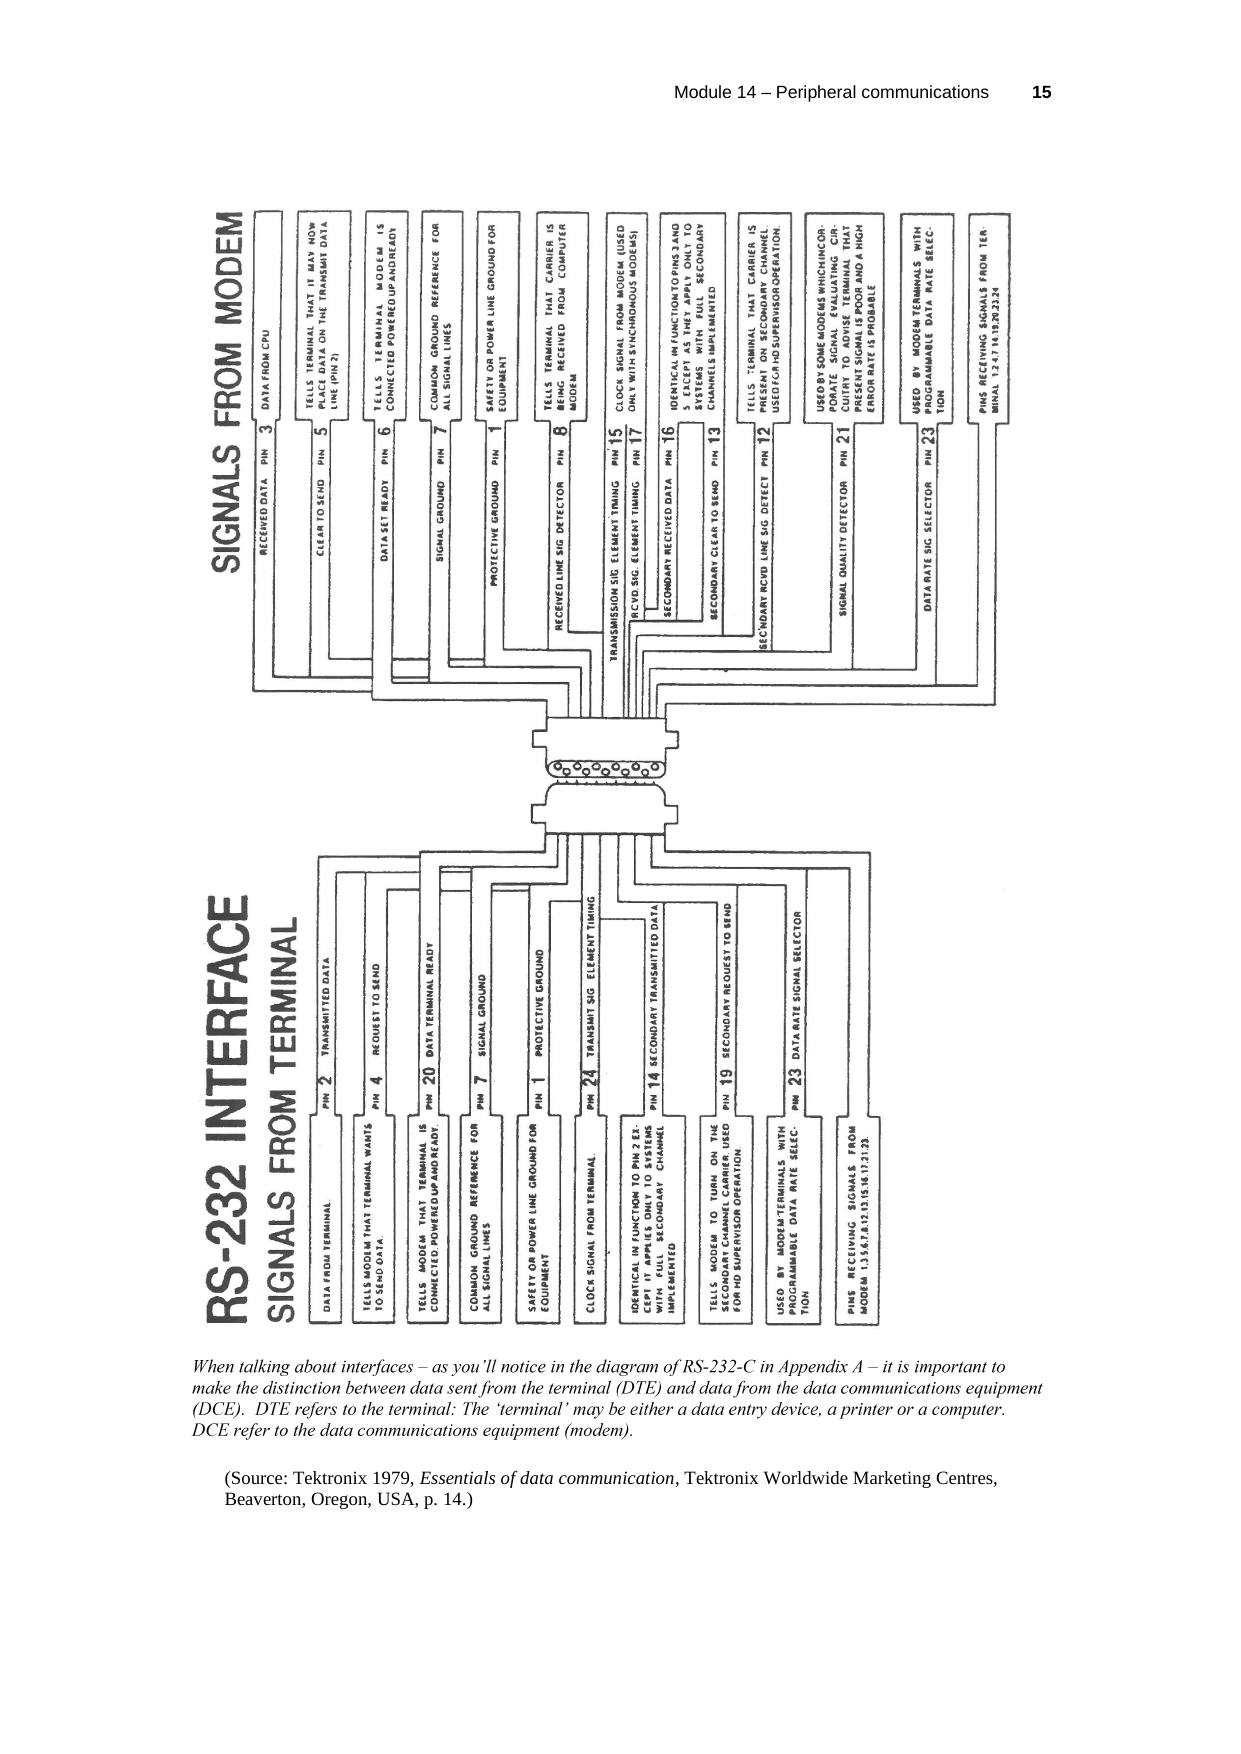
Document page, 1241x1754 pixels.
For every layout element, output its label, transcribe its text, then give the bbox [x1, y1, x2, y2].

text (Source: Tektronix 1979, Essentials of data communication, Tektronix Worldwide Marketing Centres, Beaverton, Oregon, USA, p. 14.) [224, 1468, 1051, 1509]
picture [188, 206, 1047, 1443]
